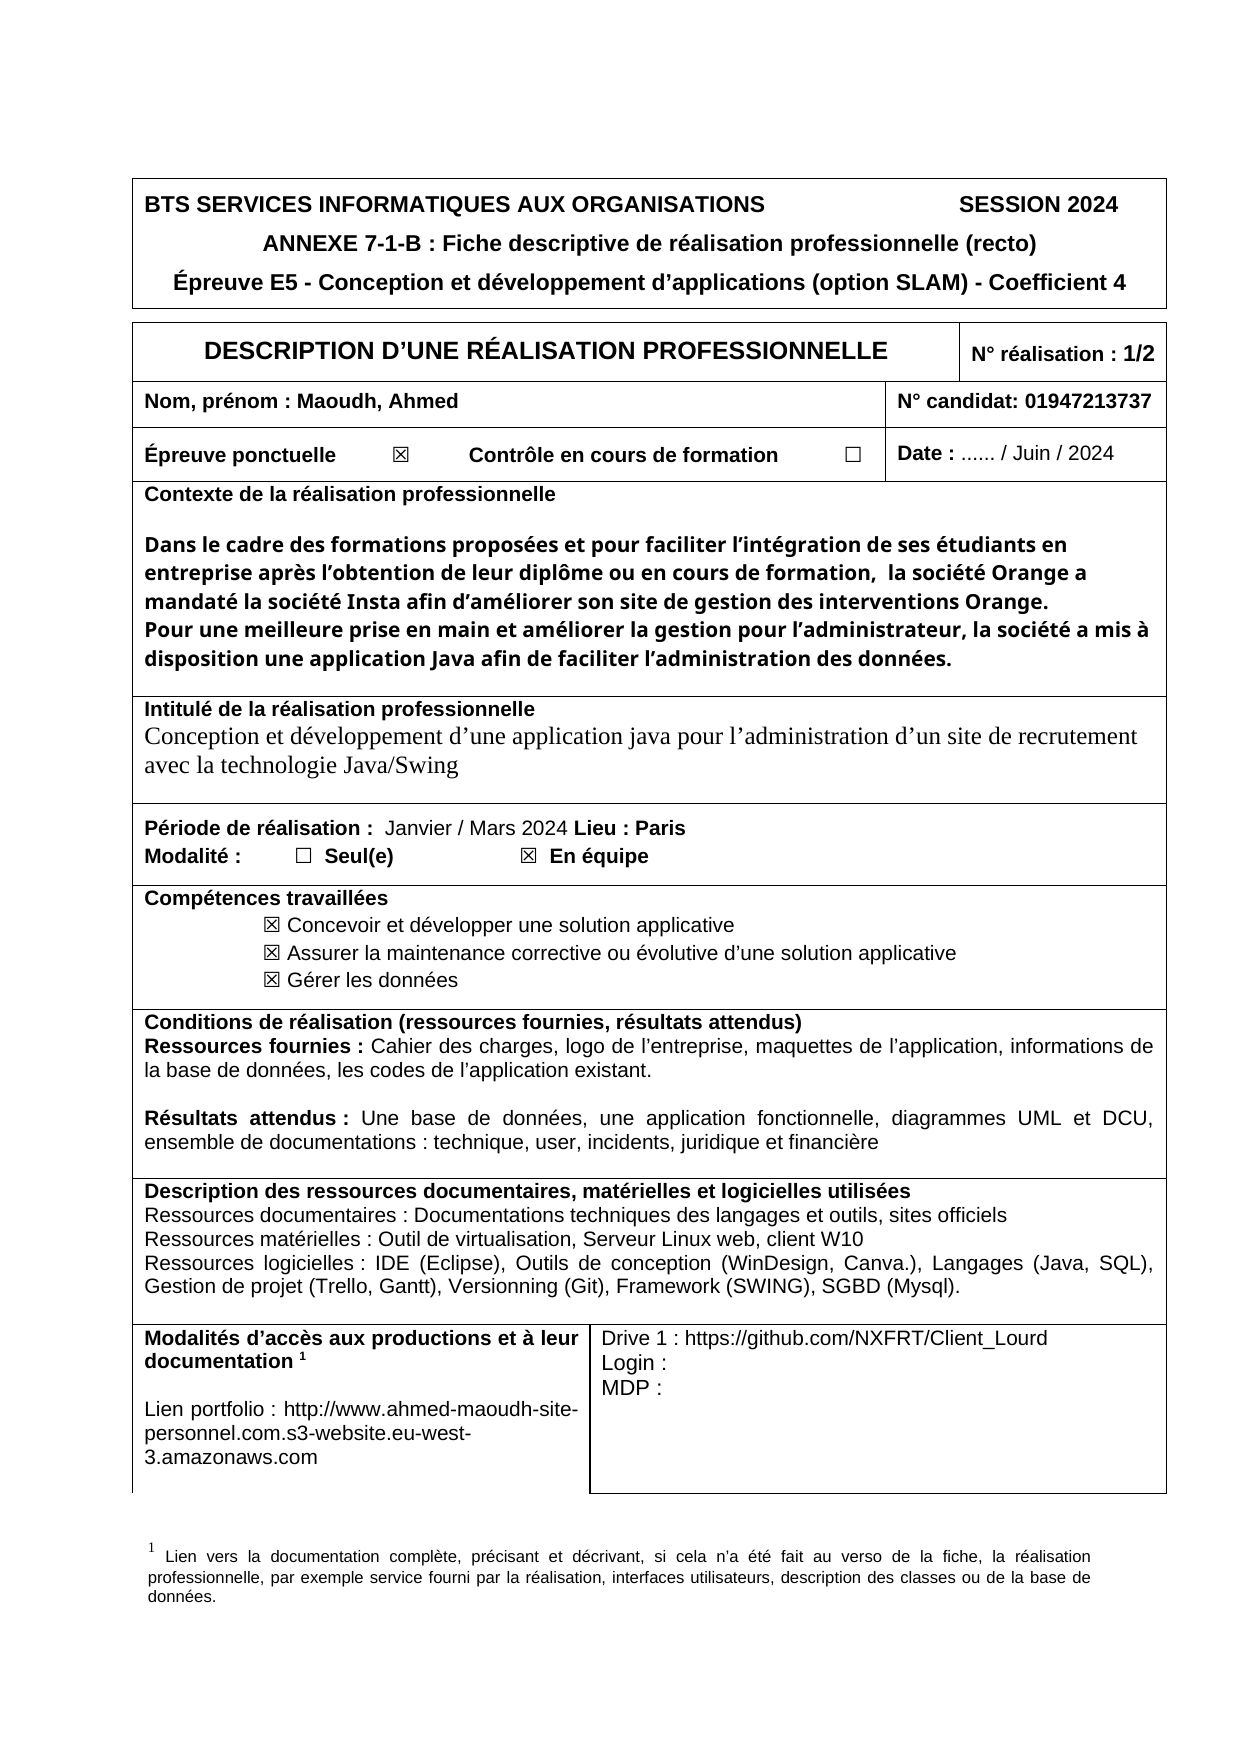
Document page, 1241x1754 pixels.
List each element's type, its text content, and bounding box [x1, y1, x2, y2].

table_cell Conditions de réalisation (ressources fournies, résultats attendus) Ressources fournies : Cahier des charges, logo de l’entreprise, maquettes de l’application, informations de la base de données, les codes de l’application existant. Résultats attendus : Une base de données, une application fonctionnelle, diagrammes UML et DCU, ensemble de documentations : technique, user, incidents, juridique et financière [133, 1010, 1166, 1177]
table_header DESCRIPTION D’UNE RÉALISATION PROFESSIONNELLE [133, 323, 959, 381]
table_cell Contrôle en cours de formation ☐ [458, 428, 885, 481]
table_cell N° candidat: 01947213737 [886, 382, 1166, 427]
table_cell Description des ressources documentaires, matérielles et logicielles utilisées Ressources documentaires : Documentations techniques des langages et outils, sites officiels Ressources matérielles : Outil de virtualisation, Serveur Linux web, client W10 Ressources logicielles : IDE (Eclipse), Outils de conception (WinDesign, Canva.), Langages (Java, SQL), Gestion de projet (Trello, Gantt), Versionning (Git), Framework (SWING), SGBD (Mysql). [133, 1179, 1166, 1324]
table_cell Nom, prénom : Maoudh, Ahmed [133, 382, 885, 427]
table_cell Date : ...... / Juin / 2024 [886, 428, 1166, 481]
table_header BTS SERVICES INFORMATIQUES AUX ORGANISATIONS SESSION 2024 ANNEXE 7-1-B : Fiche descriptive de réalisation professionnelle (recto) Épreuve E5 - Conception et développement d’applications (option SLAM) - Coefficient 4 [133, 179, 1166, 308]
table_cell Compétences travaillées ☒ Concevoir et développer une solution applicative ☒ Assurer la maintenance corrective ou évolutive d’une solution applicative ☒ Gérer les données [133, 886, 1166, 1009]
table_cell Période de réalisation : Janvier / Mars 2024 Lieu : Paris Modalité : ☐ Seul(e) ☒ En équipe [133, 804, 1166, 884]
table_cell Modalités d’accès aux productions et à leur documentation Lien portfolio : http://www.ahmed-maoudh-site-personnel.com.s3-website.eu-west-3.amazonaws.com [133, 1325, 589, 1493]
table_header N° réalisation : 1/2 [960, 323, 1166, 381]
table_cell Intitulé de la réalisation professionnelle Conception et développement d’une application java pour l’administration d’un site de recrutement avec la technologie Java/Swing [133, 697, 1166, 803]
table_cell Contexte de la réalisation professionnelle Dans le cadre des formations proposées et pour faciliter l’intégration de ses étudiants en entreprise après l’obtention de leur diplôme ou en cours de formation, la société Orange a mandaté la société Insta afin d’améliorer son site de gestion des interventions Orange. Pour une meilleure prise en main et améliorer la gestion pour l’administrateur, la société a mis à disposition une application Java afin de faciliter l’administration des données. [133, 482, 1166, 696]
table_cell Épreuve ponctuelle ☒ [133, 428, 457, 481]
table_cell Drive 1 : https://github.com/NXFRT/Client_Lourd Login : MDP : [591, 1325, 1166, 1493]
